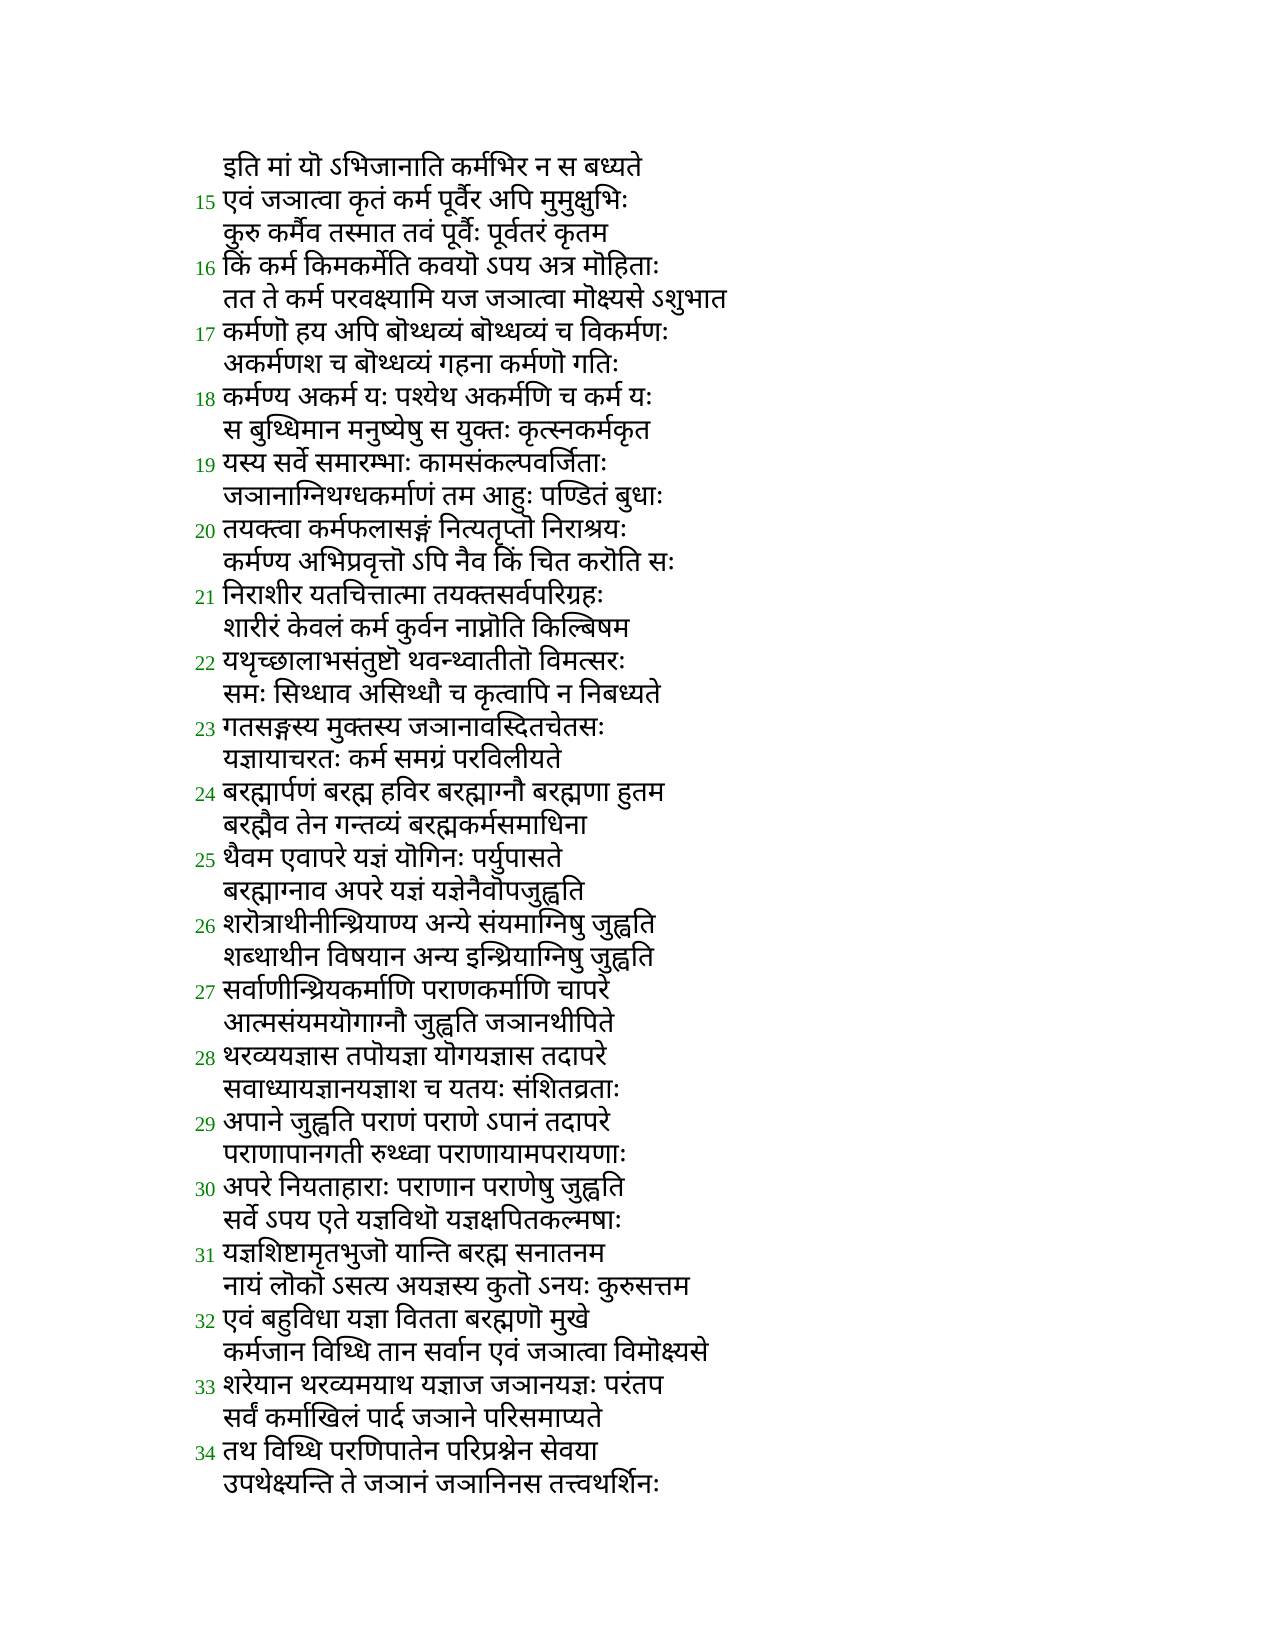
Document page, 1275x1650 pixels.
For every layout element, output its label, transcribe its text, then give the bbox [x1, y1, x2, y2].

text इति मां यॊ ऽभिजानाति कर्मभिर न स बध्यते 15 एवं जञात्वा कृतं कर्म पूर्वैर अपि मुमुक्षुभिः कुरु कर्मैव तस्मात तवं पूर्वैः पूर्वतरं कृतम 16 किं कर्म किमकर्मेति कवयॊ ऽपय अत्र मॊहिताः तत ते कर्म परवक्ष्यामि यज जञात्वा मॊक्ष्यसे ऽशुभात 17 कर्मणॊ हय अपि बॊथ्धव्यं बॊथ्धव्यं च विकर्मणः अकर्मणश च बॊथ्धव्यं गहना कर्मणॊ गतिः 18 कर्मण्य अकर्म यः पश्येथ अकर्मणि च कर्म यः स बुथ्धिमान मनुष्येषु स युक्तः कृत्स्नकर्मकृत 19 यस्य सर्वे समारम्भाः कामसंकल्पवर्जिताः जञानाग्निथग्धकर्माणं तम आहुः पण्डितं बुधाः 20 तयक्त्वा कर्मफलासङ्गं नित्यतृप्तॊ निराश्रयः कर्मण्य अभिप्रवृत्तॊ ऽपि नैव किं चित करॊति सः 21 निराशीर यतचित्तात्मा तयक्तसर्वपरिग्रहः शारीरं केवलं कर्म कुर्वन नाप्नॊति किल्बिषम 22 यथृच्छालाभसंतुष्टॊ थवन्थ्वातीतॊ विमत्सरः समः सिथ्धाव असिथ्धौ च कृत्वापि न निबध्यते 23 गतसङ्गस्य मुक्तस्य जञानावस्दितचेतसः यज्ञायाचरतः कर्म समग्रं परविलीयते 24 बरह्मार्पणं बरह्म हविर बरह्माग्नौ बरह्मणा हुतम बरह्मैव तेन गन्तव्यं बरह्मकर्मसमाधिना 25 थैवम एवापरे यज्ञं यॊगिनः पर्युपासते बरह्माग्नाव अपरे यज्ञं यज्ञेनैवॊपजुह्वति 26 शरॊत्राथीनीन्थ्रियाण्य अन्ये संयमाग्निषु जुह्वति शब्थाथीन विषयान अन्य इन्थ्रियाग्निषु जुह्वति 27 सर्वाणीन्थ्रियकर्माणि पराणकर्माणि चापरे आत्मसंयमयॊगाग्नौ जुह्वति जञानथीपिते 28 थरव्ययज्ञास तपॊयज्ञा यॊगयज्ञास तदापरे सवाध्यायज्ञानयज्ञाश च यतयः संशितव्रताः 29 अपाने जुह्वति पराणं पराणे ऽपानं तदापरे पराणापानगती रुथ्ध्वा पराणायामपरायणाः 30 अपरे नियताहाराः पराणान पराणेषु जुह्वति सर्वे ऽपय एते यज्ञविथॊ यज्ञक्षपितकल्मषाः 31 यज्ञशिष्टामृतभुजॊ यान्ति बरह्म सनातनम नायं लॊकॊ ऽसत्य अयज्ञस्य कुतॊ ऽनयः कुरुसत्तम 32 एवं बहुविधा यज्ञा वितता बरह्मणॊ मुखे कर्मजान विथ्धि तान सर्वान एवं जञात्वा विमॊक्ष्यसे 33 शरेयान थरव्यमयाथ यज्ञाज जञानयज्ञः परंतप सर्वं कर्माखिलं पार्द जञाने परिसमाप्यते 34 तथ विथ्धि परणिपातेन परिप्रश्नेन सेवया उपथेक्ष्यन्ति ते जञानं जञानिनस तत्त्वथर्शिनः [187, 150, 1087, 1499]
